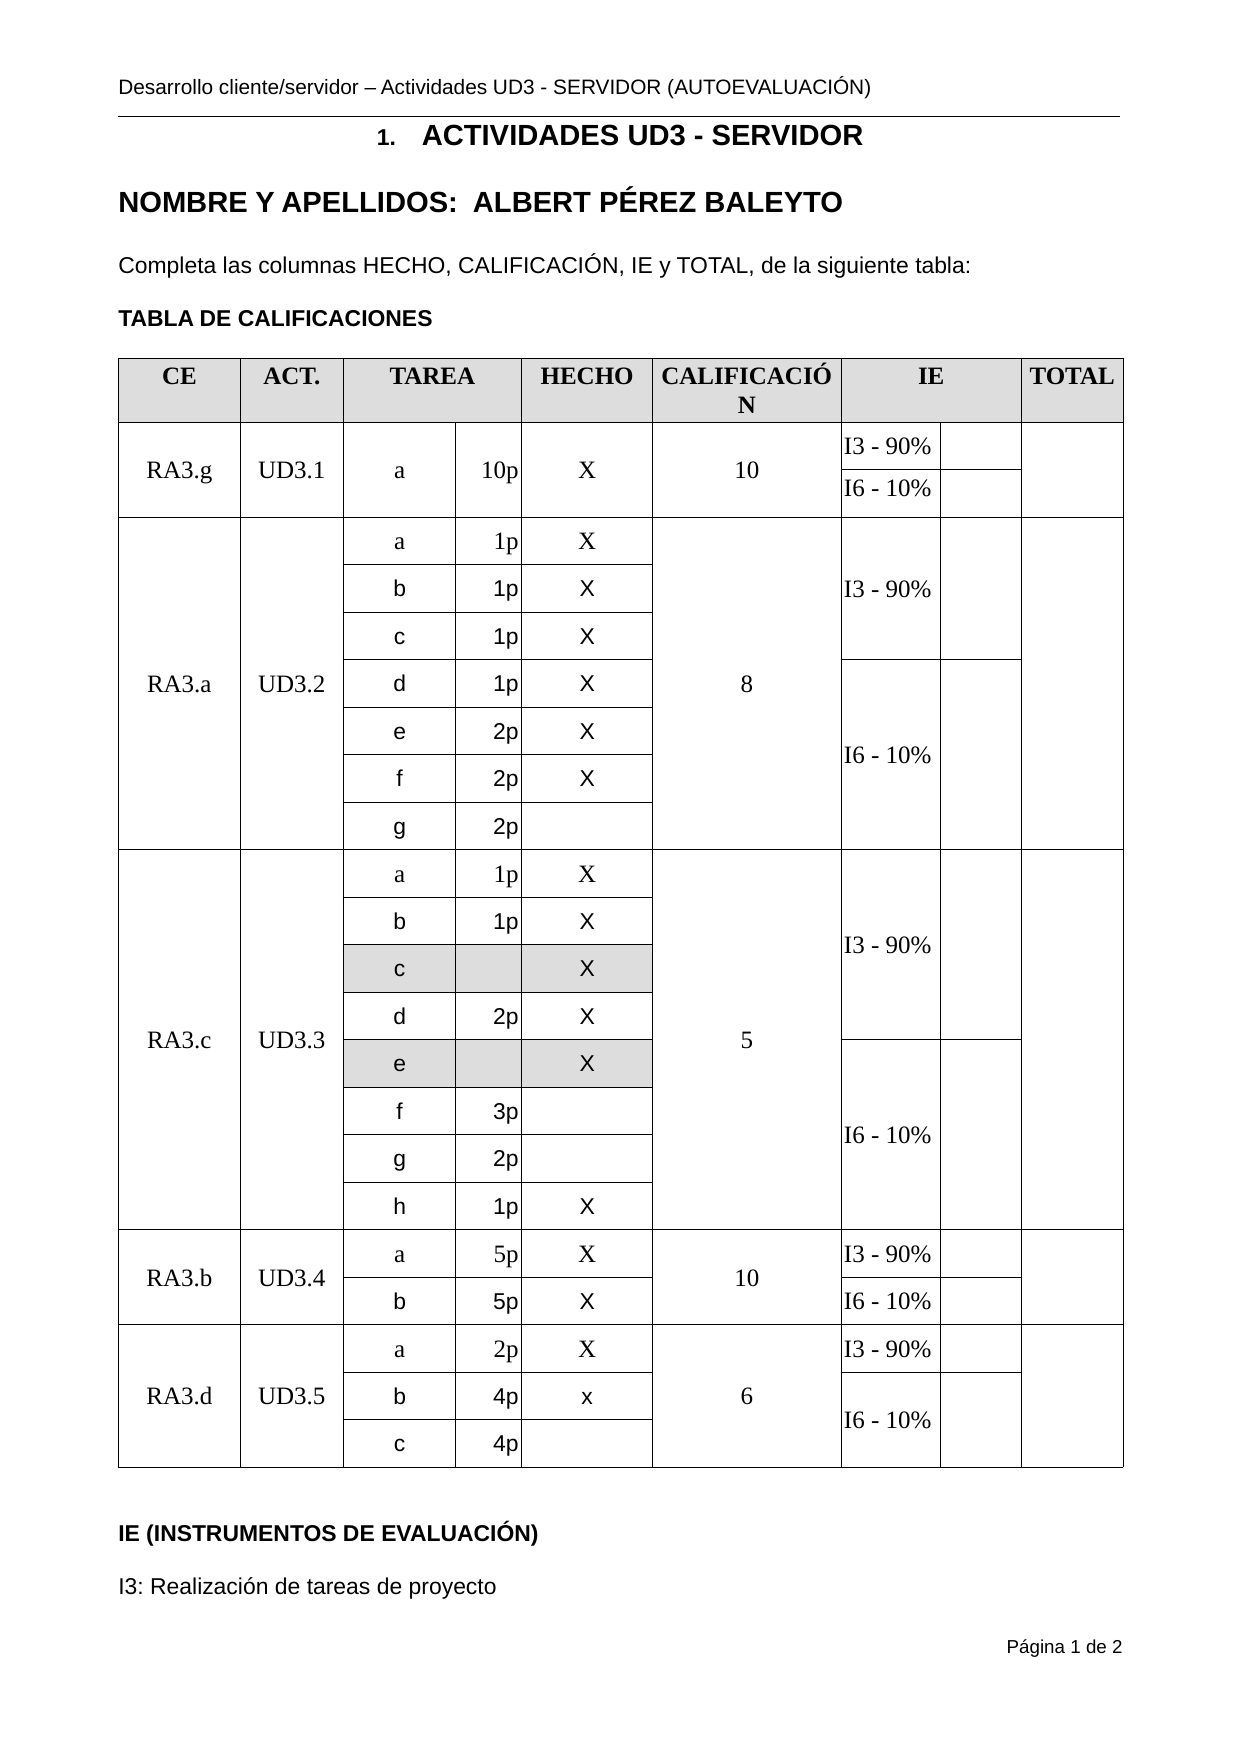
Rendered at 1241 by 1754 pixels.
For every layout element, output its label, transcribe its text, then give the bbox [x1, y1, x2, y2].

table_cell I3 - 90% [842, 1230, 940, 1277]
table_header CE [119, 359, 240, 422]
table_cell 10p [456, 423, 521, 517]
table_cell 5p [456, 1230, 521, 1277]
table_header CALIFICACIÓN [653, 359, 841, 422]
table_cell [456, 1040, 521, 1087]
table_cell [456, 945, 521, 992]
table_cell UD3.5 [241, 1325, 343, 1467]
table_cell X [522, 1183, 652, 1229]
table_cell [1022, 1325, 1123, 1467]
table_cell c [344, 1420, 455, 1467]
table_cell [1022, 518, 1123, 849]
table_cell d [344, 660, 455, 707]
table_cell b [344, 1373, 455, 1419]
table_cell 1p [456, 518, 521, 564]
table_cell 3p [456, 1088, 521, 1134]
table_cell I6 - 10% [842, 470, 940, 517]
table_cell 2p [456, 1325, 521, 1372]
text IE (INSTRUMENTOS DE EVALUACIÓN) [118, 1520, 1122, 1546]
table_cell X [522, 565, 652, 612]
table_cell [522, 1135, 652, 1182]
table_header HECHO [522, 359, 652, 422]
table_cell 1p [456, 613, 521, 659]
table_cell [1022, 850, 1123, 1229]
table_cell UD3.1 [241, 423, 343, 517]
table_cell [522, 1088, 652, 1134]
table_cell e [344, 708, 455, 754]
table_cell X [522, 613, 652, 659]
table_cell e [344, 1040, 455, 1087]
table_cell I6 - 10% [842, 1040, 940, 1229]
table_cell 1p [456, 850, 521, 897]
table_cell [941, 660, 1021, 849]
table_cell X [522, 945, 652, 992]
table_cell [1022, 1230, 1123, 1324]
table_cell I3 - 90% [842, 518, 940, 659]
table_cell I3 - 90% [842, 423, 940, 469]
table_cell 2p [456, 708, 521, 754]
table_cell g [344, 803, 455, 849]
table_cell 8 [653, 518, 841, 849]
table_cell [1022, 423, 1123, 517]
table_cell I3 - 90% [842, 1325, 940, 1372]
table_cell 5 [653, 850, 841, 1229]
table_cell 10 [653, 423, 841, 517]
table_cell 1p [456, 898, 521, 944]
table_cell [941, 1278, 1021, 1324]
table_cell UD3.4 [241, 1230, 343, 1324]
text TABLA DE CALIFICACIONES [118, 305, 1122, 331]
table_cell 1p [456, 565, 521, 612]
table_cell 2p [456, 803, 521, 849]
text Completa las columnas HECHO, CALIFICACIÓN, IE y TOTAL, de la siguiente tabla: [118, 252, 1122, 279]
table_cell X [522, 708, 652, 754]
table_cell X [522, 660, 652, 707]
table_cell 2p [456, 755, 521, 802]
table_cell [522, 803, 652, 849]
table_cell 10 [653, 1230, 841, 1324]
table_cell [941, 1325, 1021, 1372]
table_cell c [344, 945, 455, 992]
table_cell X [522, 850, 652, 897]
table_cell X [522, 518, 652, 564]
table_cell X [522, 1325, 652, 1372]
table_header ACT. [241, 359, 343, 422]
table_cell f [344, 1088, 455, 1134]
table_cell RA3.g [119, 423, 240, 517]
table_cell X [522, 1230, 652, 1277]
table_cell a [344, 850, 455, 897]
table_cell 1p [456, 1183, 521, 1229]
table_header TOTAL [1022, 359, 1123, 422]
table_cell x [522, 1373, 652, 1419]
table_cell 2p [456, 993, 521, 1039]
table_header IE [842, 359, 1021, 422]
table_cell I6 - 10% [842, 1278, 940, 1324]
table_cell UD3.2 [241, 518, 343, 849]
table_cell I6 - 10% [842, 1373, 940, 1467]
table_cell a [344, 1230, 455, 1277]
table_cell RA3.b [119, 1230, 240, 1324]
table_cell RA3.a [119, 518, 240, 849]
table_cell a [344, 1325, 455, 1372]
table_cell g [344, 1135, 455, 1182]
table_cell I3 - 90% [842, 850, 940, 1039]
table_cell b [344, 565, 455, 612]
table_cell b [344, 898, 455, 944]
table_cell 5p [456, 1278, 521, 1324]
table_header TAREA [344, 359, 521, 422]
table_cell [941, 1230, 1021, 1277]
table_cell RA3.c [119, 850, 240, 1229]
table_cell 4p [456, 1420, 521, 1467]
table_cell X [522, 993, 652, 1039]
table_cell [941, 470, 1021, 517]
table_cell d [344, 993, 455, 1039]
table_cell [941, 850, 1021, 1039]
table_cell 6 [653, 1325, 841, 1467]
table_cell RA3.d [119, 1325, 240, 1467]
table_cell a [344, 518, 455, 564]
text NOMBRE Y APELLIDOS: ALBERT PÉREZ BALEYTO [118, 185, 1122, 219]
table_cell X [522, 755, 652, 802]
table_cell X [522, 1278, 652, 1324]
table_cell b [344, 1278, 455, 1324]
table_cell h [344, 1183, 455, 1229]
table_cell X [522, 423, 652, 517]
table_cell [522, 1420, 652, 1467]
subtitle ACTIVIDADES UD3 - SERVIDOR [118, 118, 1122, 152]
table_cell 2p [456, 1135, 521, 1182]
table_cell [941, 1040, 1021, 1229]
table_cell UD3.3 [241, 850, 343, 1229]
text I3: Realización de tareas de proyecto [118, 1573, 1122, 1599]
table_cell c [344, 613, 455, 659]
table_cell 4p [456, 1373, 521, 1419]
table_cell [941, 518, 1021, 659]
table_cell [941, 423, 1021, 469]
table_cell f [344, 755, 455, 802]
table_cell I6 - 10% [842, 660, 940, 849]
table_cell a [344, 423, 455, 517]
table_cell X [522, 1040, 652, 1087]
table_cell [941, 1373, 1021, 1467]
table_cell 1p [456, 660, 521, 707]
table_cell X [522, 898, 652, 944]
